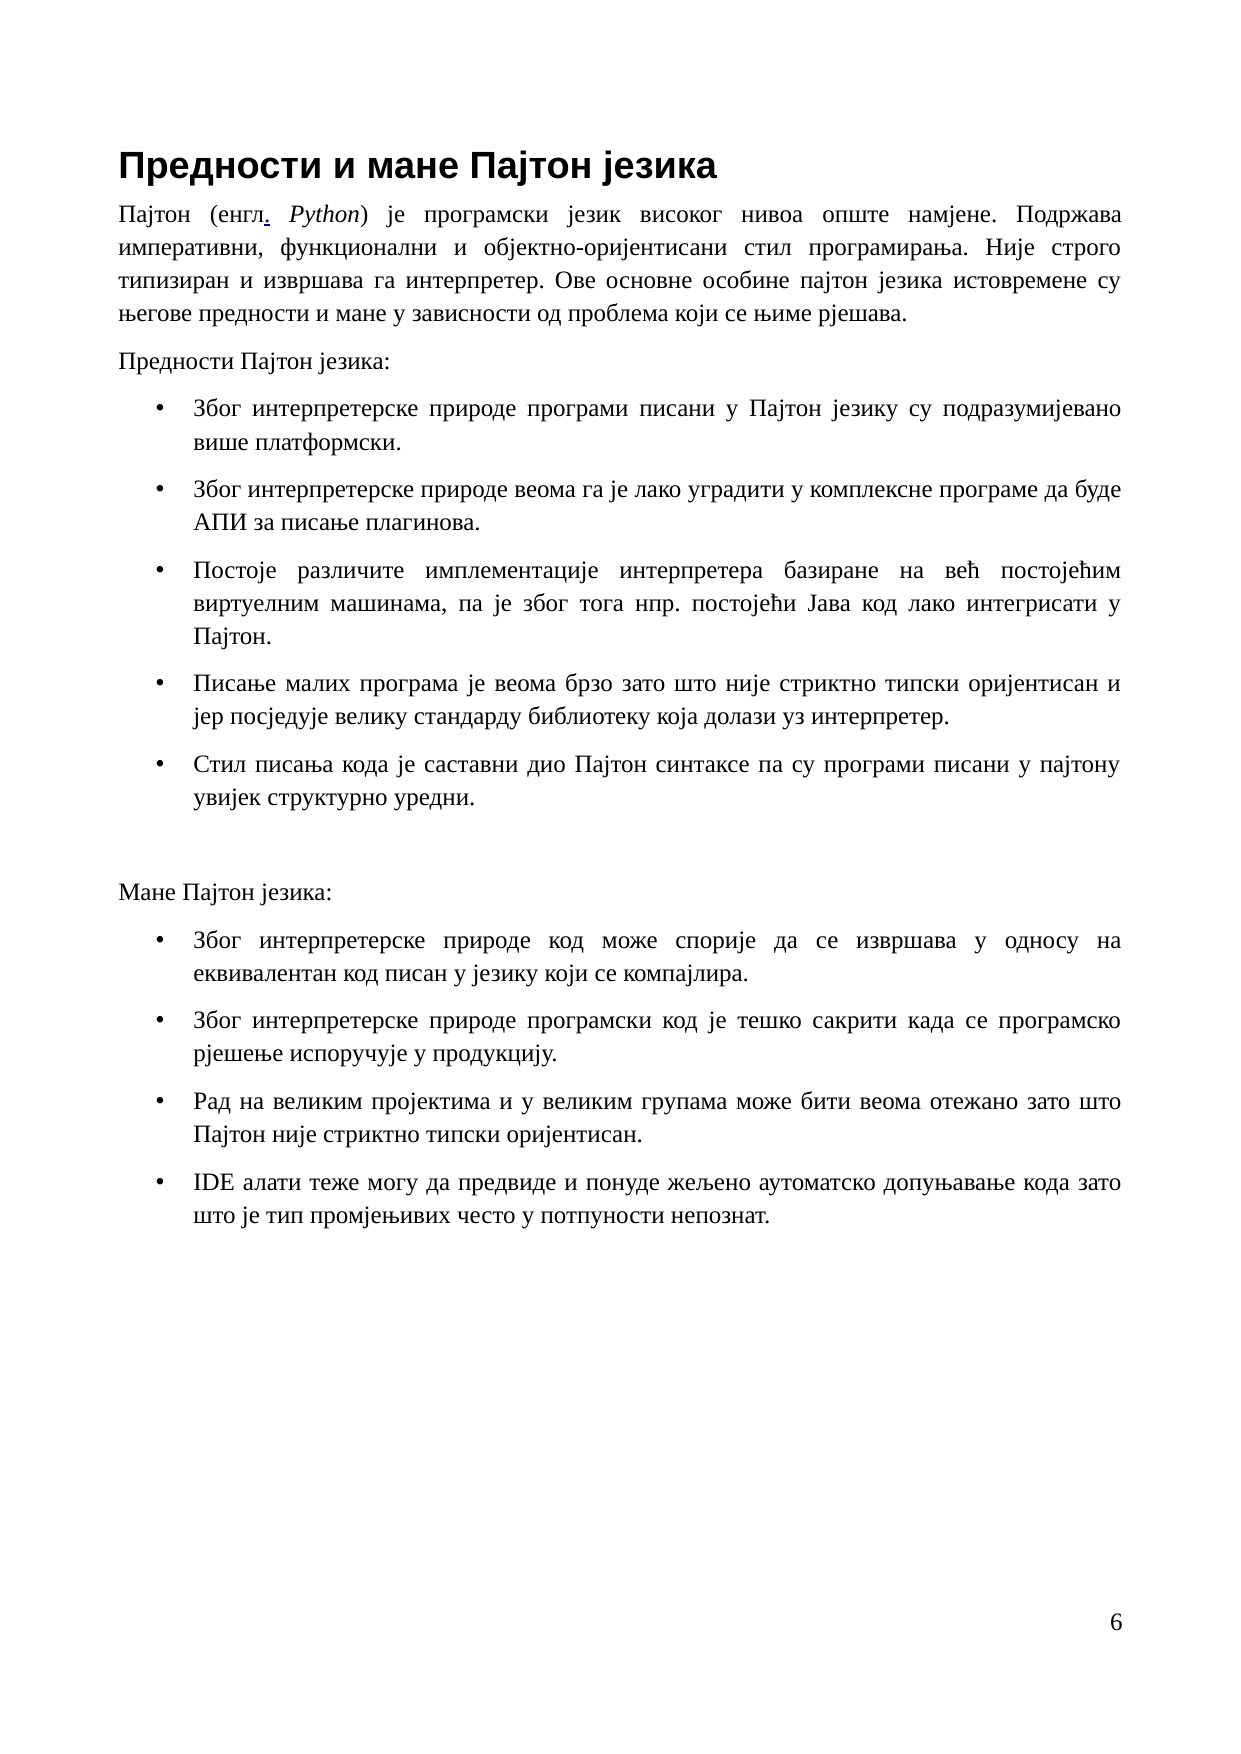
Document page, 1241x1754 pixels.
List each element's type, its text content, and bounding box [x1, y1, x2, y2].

list Због интерпретерске природе веома га је лако уградити у комплексне програме да буде АПИ за писање плагинова. [156, 474, 1122, 536]
list Због интерпретерске природе програми писани у Пајтон језику су подразумијевано више платформски. [156, 393, 1122, 455]
text Предности Пајтон језика: [118, 346, 1122, 375]
list Стил писања кода је саставни дио Пајтон синтаксе па су програми писани у пајтону увијек структурно уредни. [156, 749, 1122, 811]
text Мане Пајтон језика: [118, 877, 1122, 906]
list Постоје различите имплементације интерпретера базиране на већ постојећим виртуелним машинама, па је због тога нпр. постојећи Јава код лако интегрисати у Пајтон. [156, 555, 1122, 649]
list Писање малих програма је веома брзо зато што није стриктно типски оријентисан и јер посједује велику стандарду библиотеку која долази уз интерпретер. [156, 668, 1122, 730]
subtitle Предности и мане Пајтон језика [118, 143, 1122, 187]
text Пајтон (енгл. Python) је програмски језик високог нивоа опште намјене. Подржава императивни, функционални и објектно-оријентисани стил програмирања. Није строго типизиран и извршава га интерпретер. Ове основне особине пајтон језика истовремене су његове предности и мане у зависности од проблема који се њиме рјешава. [118, 199, 1122, 327]
list Због интерпретерске природе програмски код је тешко сакрити када се програмско рјешење испоручује у продукцију. [156, 1006, 1122, 1067]
list IDE алати теже могу да предвиде и понуде жељено аутоматско допуњавање кода зато што је тип промјењивих често у потпуности непознат. [156, 1167, 1122, 1228]
list Због интерпретерске природе код може спорије да се извршава у односу на еквивалентан код писан у језику који се компајлира. [156, 925, 1122, 987]
list Рад на великим пројектима и у великим групама може бити веома отежано зато што Пајтон није стриктно типски оријентисан. [156, 1086, 1122, 1148]
